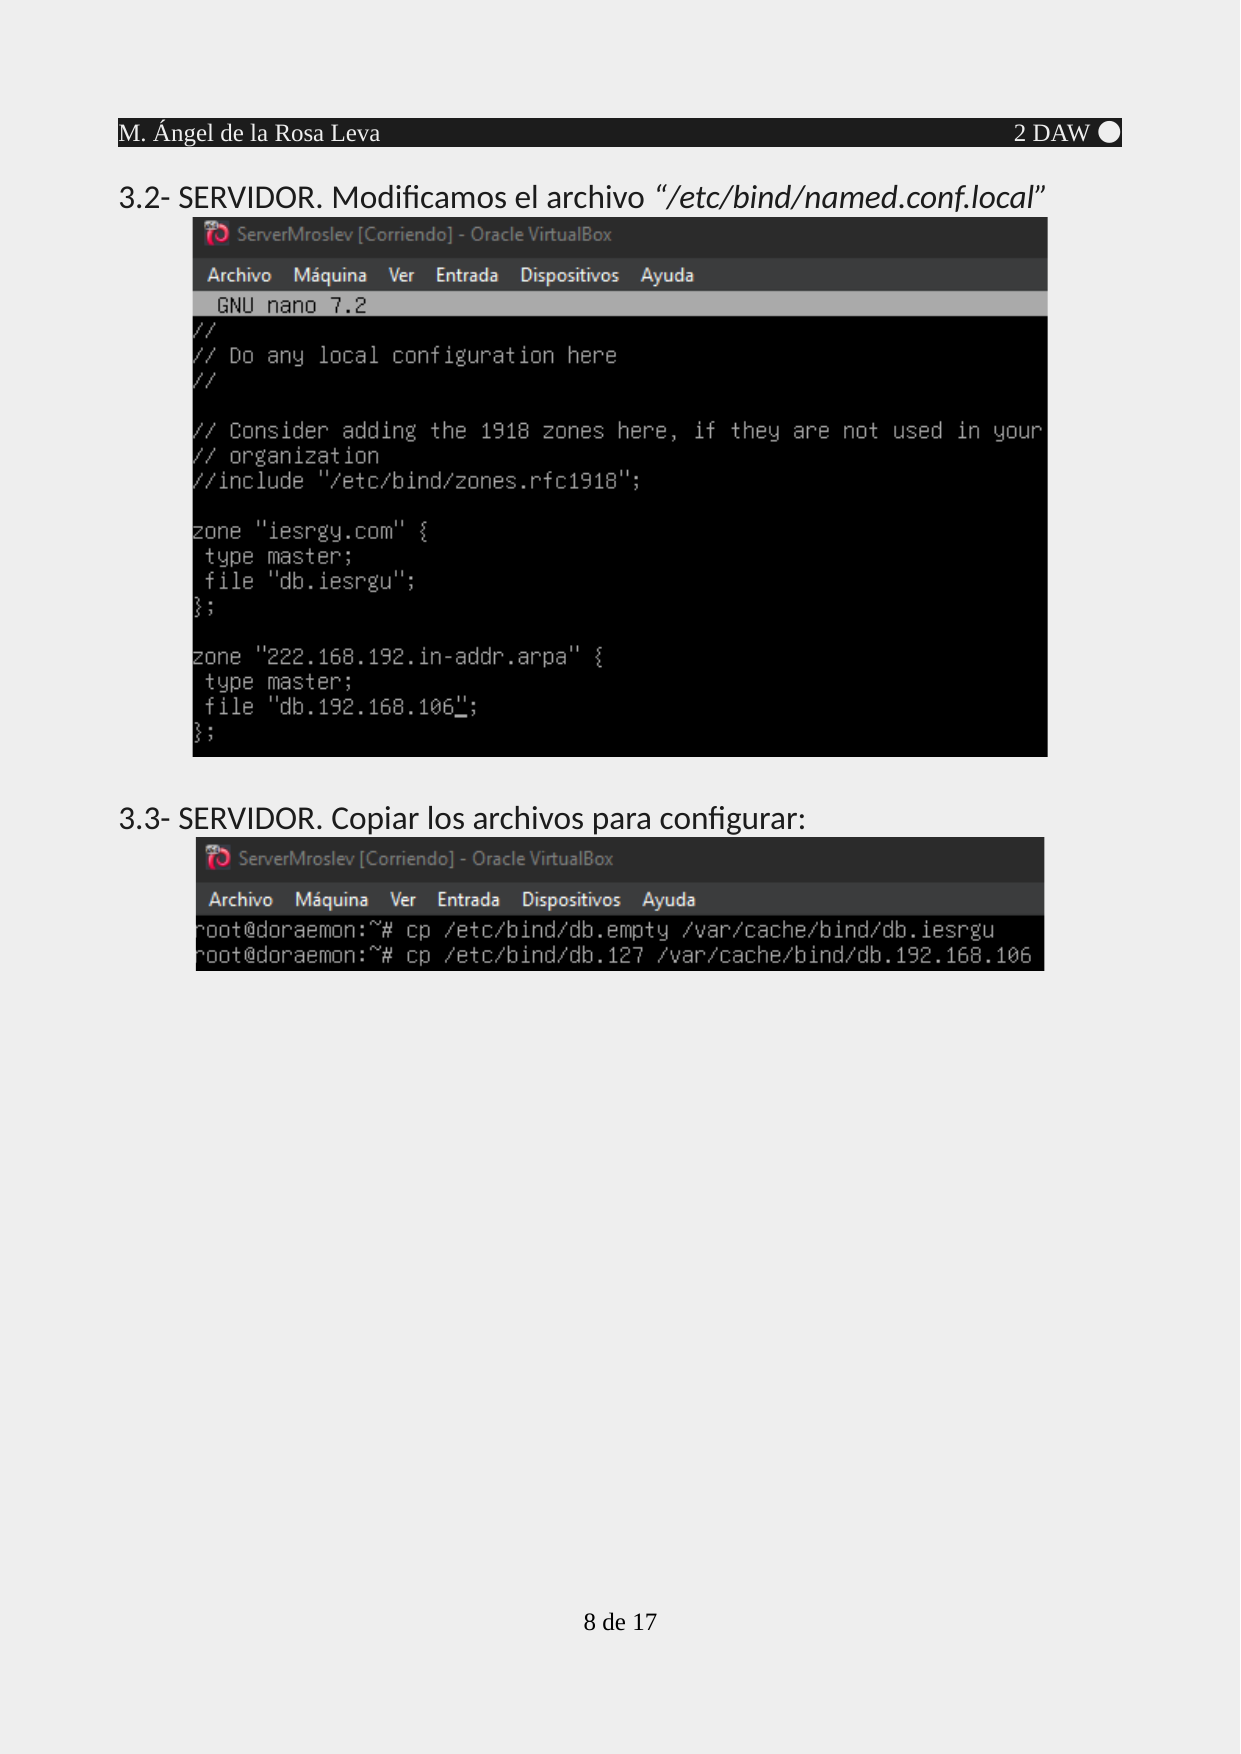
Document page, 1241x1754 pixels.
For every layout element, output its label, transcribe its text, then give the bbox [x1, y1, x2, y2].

text 3.3- SERVIDOR. Copiar los archivos para configurar: [118, 217, 1122, 838]
picture [192, 217, 1048, 757]
picture [195, 837, 1045, 971]
text 3.2- SERVIDOR. Modificamos el archivo “/etc/bind/named.conf.local” [118, 176, 1122, 217]
